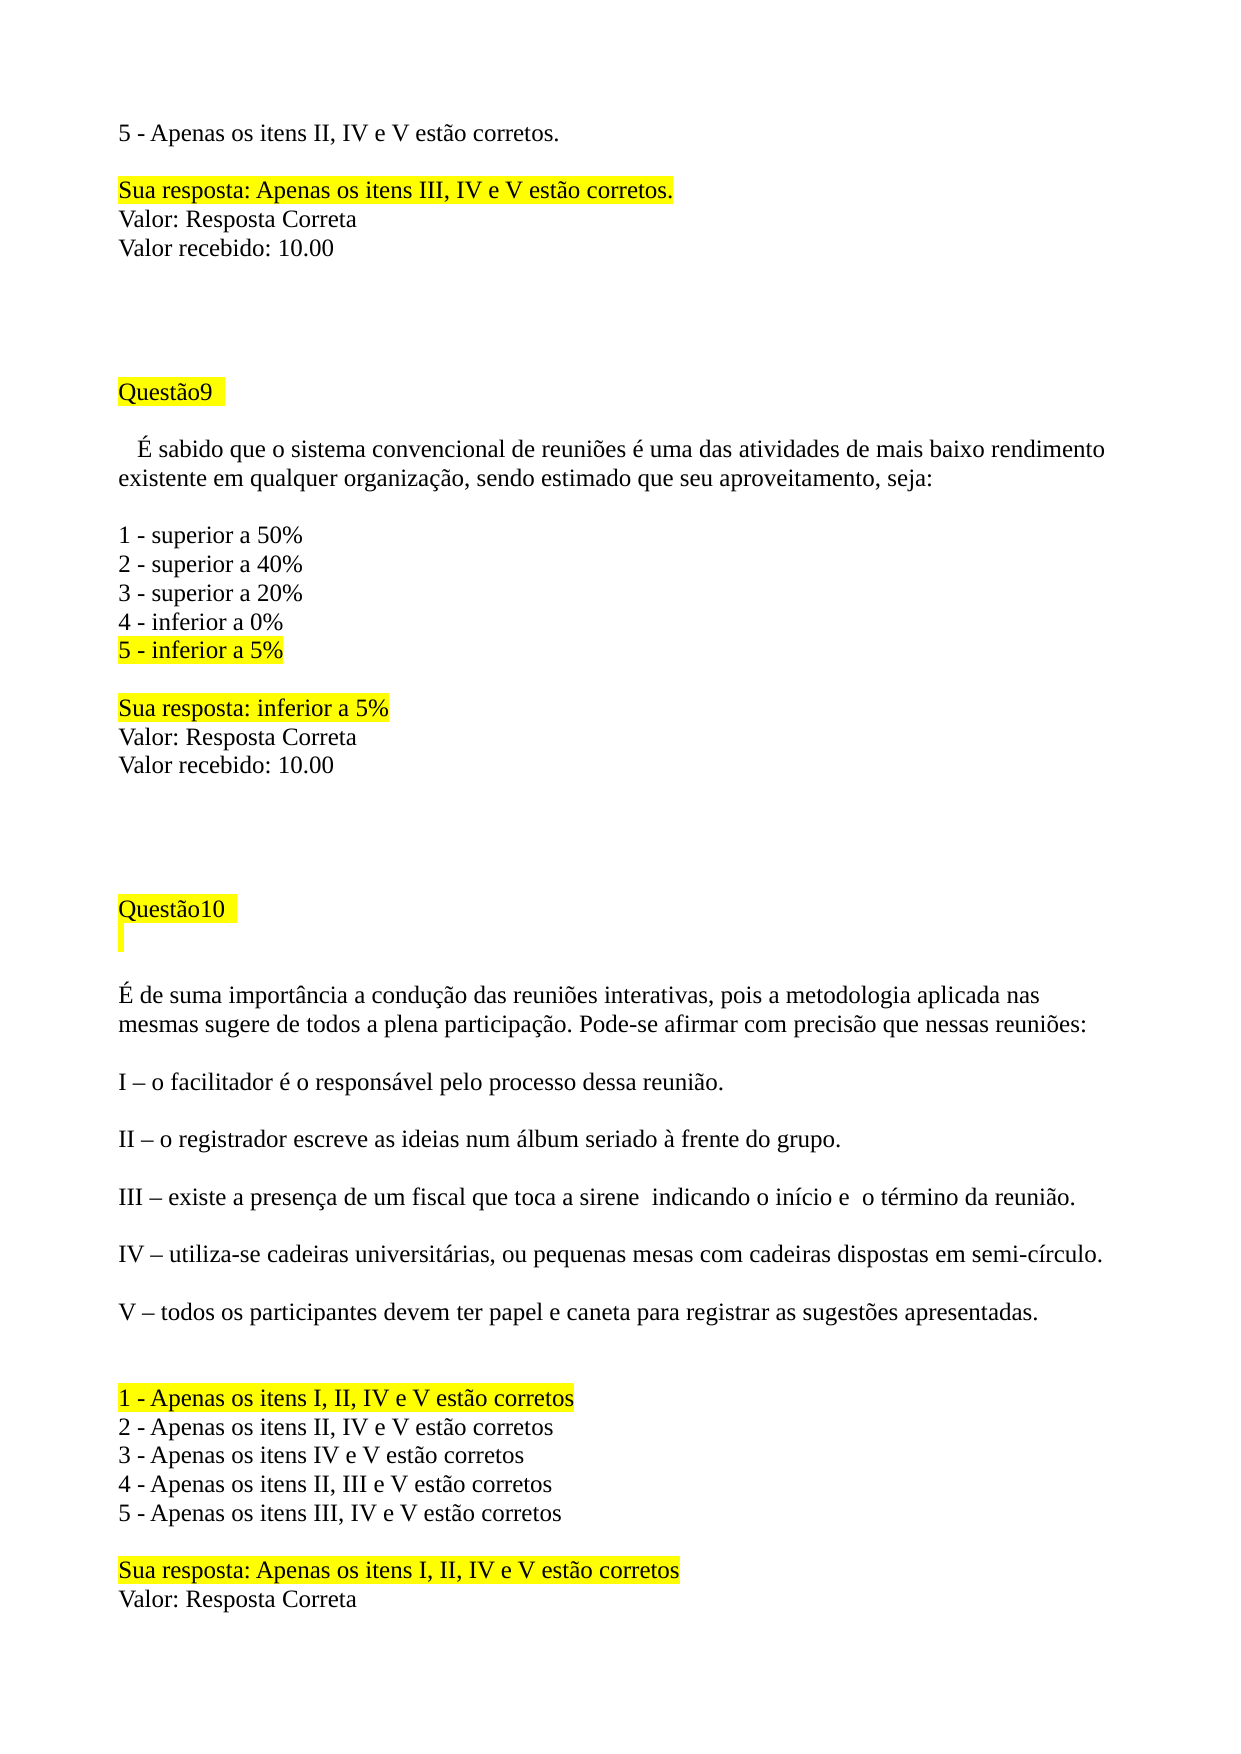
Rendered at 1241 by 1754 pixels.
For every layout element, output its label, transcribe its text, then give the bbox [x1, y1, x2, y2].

text 1 - superior a 50% [118, 521, 1122, 549]
text Valor recebido: 10.00 [118, 233, 1122, 262]
text 3 - superior a 20% [118, 578, 1122, 607]
text Questão9 [118, 377, 1122, 406]
text 5 - Apenas os itens II, IV e V estão corretos. [118, 118, 1122, 147]
text Valor: Resposta Correta [118, 204, 1122, 233]
text III – existe a presença de um fiscal que toca a sirene indicando o início e o término da reunião. [118, 1182, 1122, 1211]
text Sua resposta: Apenas os itens III, IV e V estão corretos. [118, 176, 1122, 204]
text Questão10 [118, 894, 1122, 923]
text É sabido que o sistema convencional de reuniões é uma das atividades de mais baixo rendimento existente em qualquer organização, sendo estimado que seu aproveitamento, seja: [118, 434, 1122, 492]
text 2 - superior a 40% [118, 549, 1122, 578]
text 2 - Apenas os itens II, IV e V estão corretos [118, 1412, 1122, 1441]
text Sua resposta: inferior a 5% [118, 693, 1122, 722]
text 1 - Apenas os itens I, II, IV e V estão corretos [118, 1383, 1122, 1412]
text 3 - Apenas os itens IV e V estão corretos [118, 1441, 1122, 1469]
text 5 - inferior a 5% [118, 636, 1122, 664]
text Valor: Resposta Correta [118, 722, 1122, 751]
text V – todos os participantes devem ter papel e caneta para registrar as sugestões apresentadas. [118, 1297, 1122, 1326]
text IV – utiliza-se cadeiras universitárias, ou pequenas mesas com cadeiras dispostas em semi-círculo. [118, 1239, 1122, 1268]
text 5 - Apenas os itens III, IV e V estão corretos [118, 1498, 1122, 1527]
text Valor: Resposta Correta [118, 1584, 1122, 1613]
text II – o registrador escreve as ideias num álbum seriado à frente do grupo. [118, 1124, 1122, 1153]
text 4 - Apenas os itens II, III e V estão corretos [118, 1469, 1122, 1498]
text É de suma importância a condução das reuniões interativas, pois a metodologia aplicada nas mesmas sugere de todos a plena participação. Pode-se afirmar com precisão que nessas reuniões: [118, 981, 1122, 1038]
text Sua resposta: Apenas os itens I, II, IV e V estão corretos [118, 1556, 1122, 1584]
text Valor recebido: 10.00 [118, 751, 1122, 779]
text I – o facilitador é o responsável pelo processo dessa reunião. [118, 1067, 1122, 1096]
text 4 - inferior a 0% [118, 607, 1122, 636]
